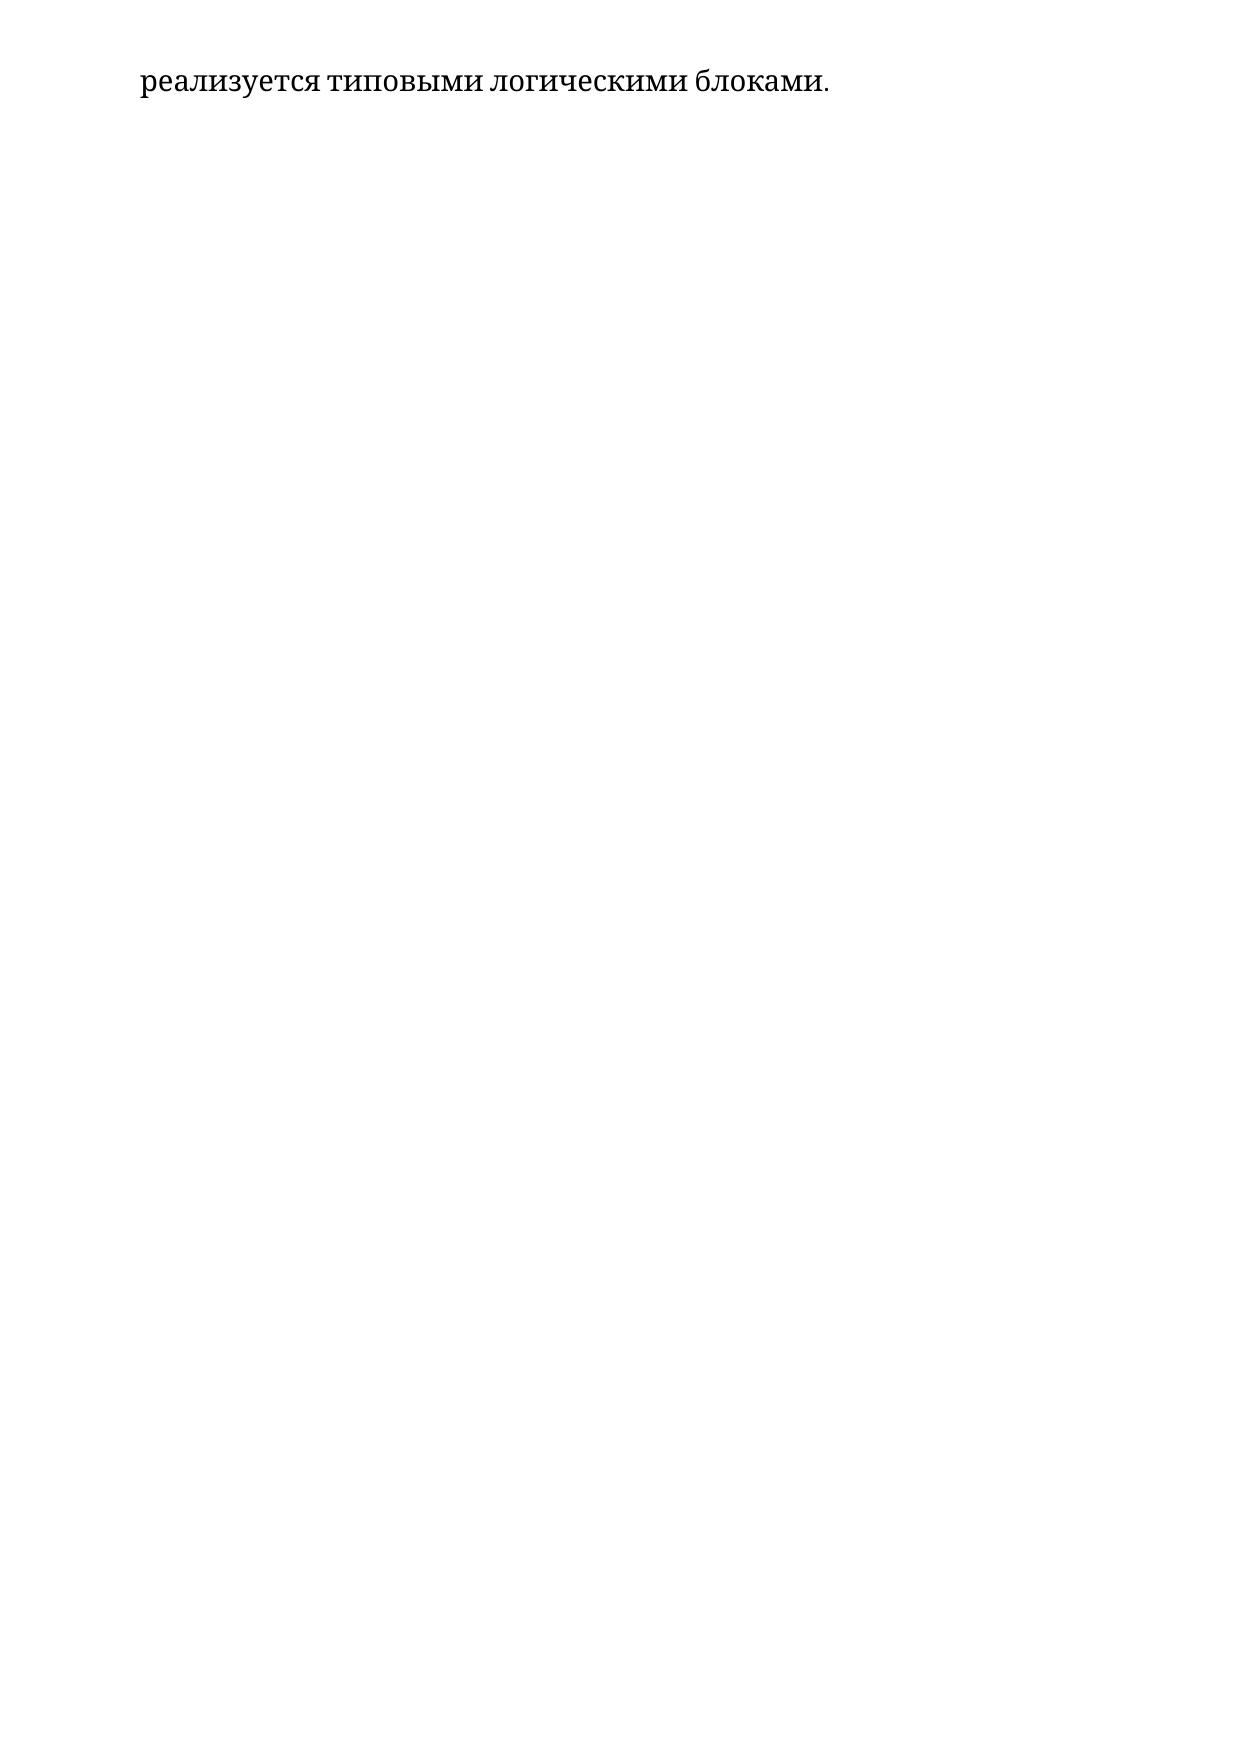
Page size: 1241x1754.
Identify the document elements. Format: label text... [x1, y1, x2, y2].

table_cell Блок реализует интегрирование входного сигнала (сигналов): , где– элементы вектора входного сигнала,– элементы вектора выходного сигнала,– времена переключения начальных условий. Блок имеет 3 входных порта и при ориентации блока слева-направо: 1-ый входной порт (верхний слева) – интегрируемый векторный сигнал; 2-ой входной порт (средний слева) – управляющий сигнал; 3-ий входной порт (нижний слева) – вектор новых начальных условий. При происходит установление новых начальных условий и при выполняется интегрирование сигналов входного вектора с этими новыми начальными условиями. При происходит очередное изменение начальных условий и при выполняется очередной этап интегрирования с новыми начальными условиями вплоть до нового очередного изменения начальных условий. Переключение начальных условий производится только при изменении управляющего сигнала с одного значения, например, с 1 на другое, например, 2, или наоборот, с 2 на 1. Размерности интегрируемого сигнала и сигнала начальных условий должны быть одинаковыми, например, если вектор входа – “трехжильный”, то и сигнал начальных условий тоже “трехжильный”. Свойства: Число переменных состояния – размерность выходного вектора. 1-е значение управляющего сигнала. 2-е значение управляющего сигнала. Примечания: По умолчанию данный блок реализует интегрирование скалярного входного сигнала. Рекомендуется (хотя и не обязательно) использовать значения управляющих сигналов 0 и 1, поскольку их формирование легко реализуется типовыми логическими блоками. [59, 59, 1181, 117]
